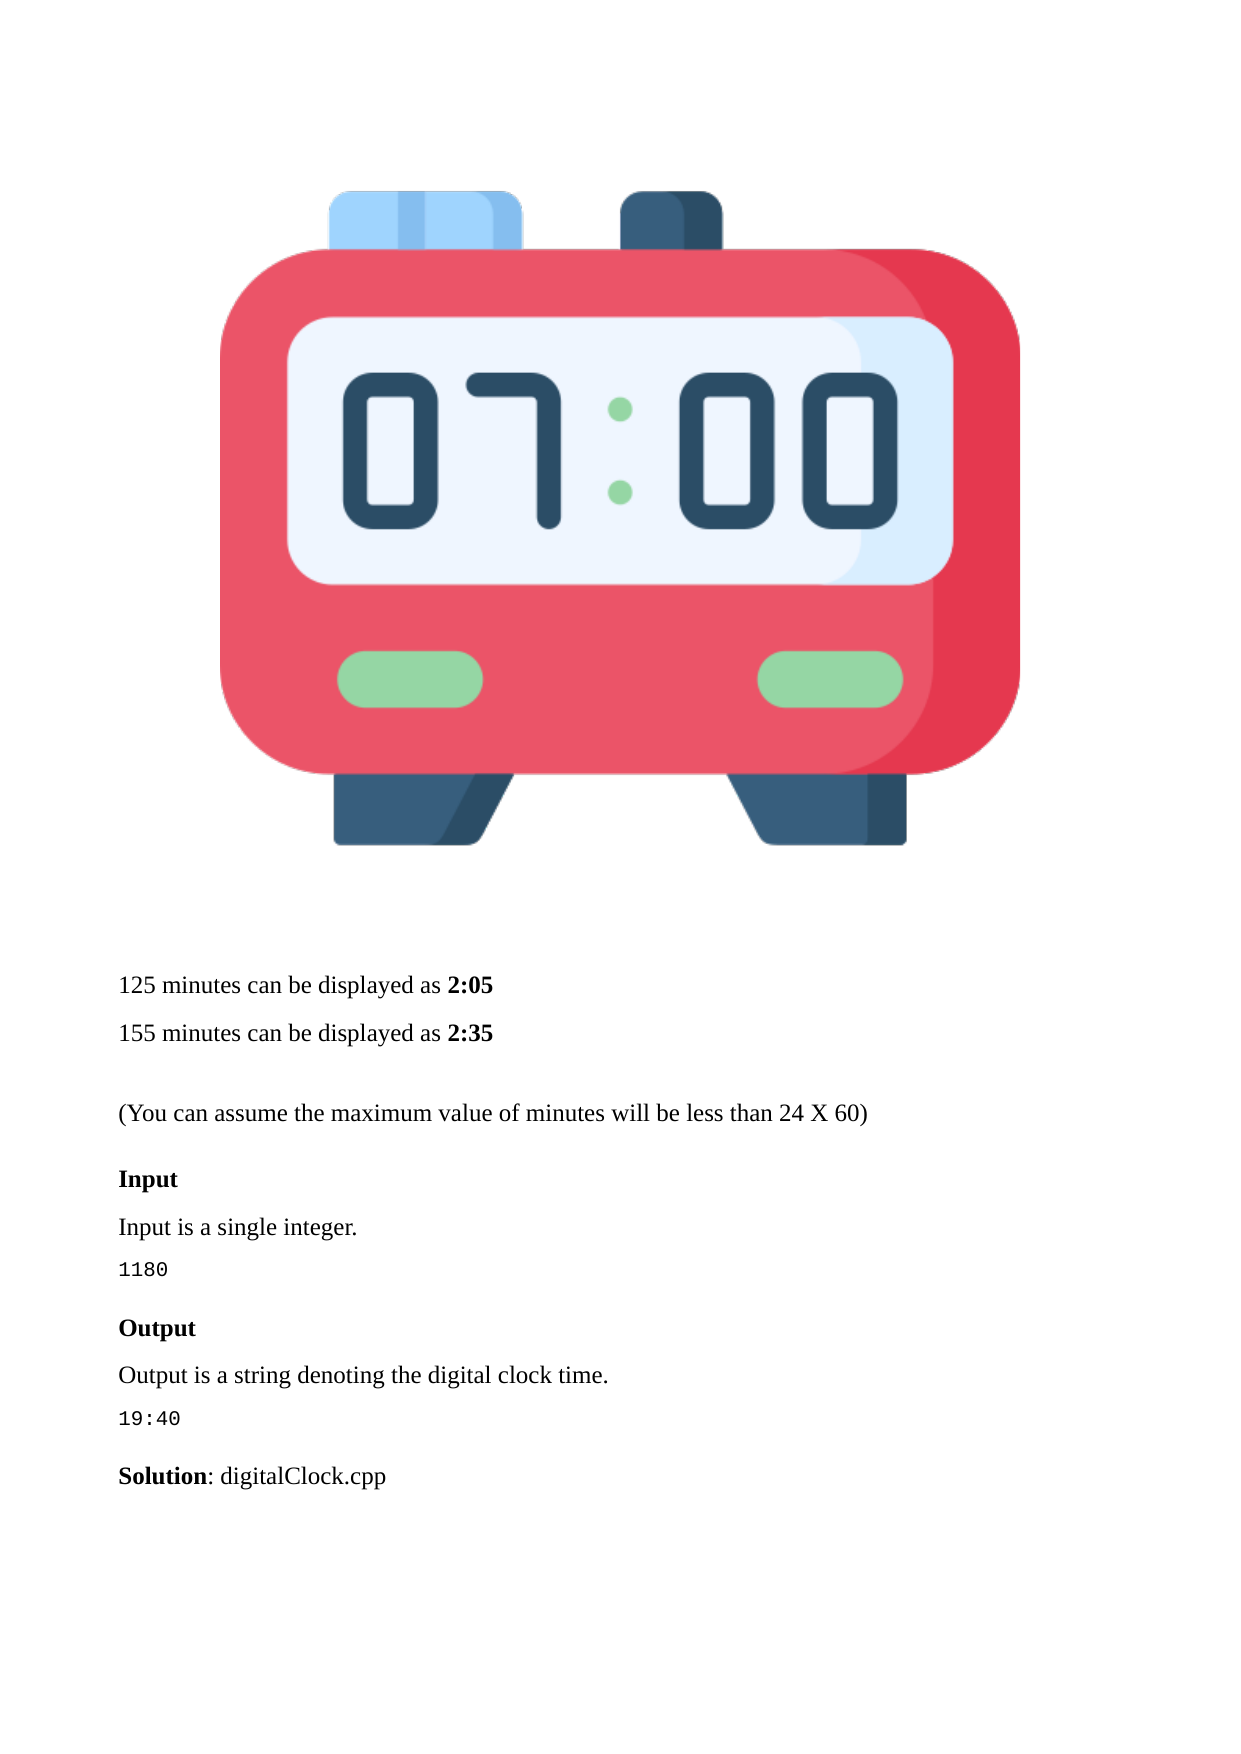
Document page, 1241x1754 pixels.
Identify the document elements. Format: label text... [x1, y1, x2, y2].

text 125 minutes can be displayed as 2:05 [118, 970, 1122, 999]
text 1180 [118, 1259, 1122, 1283]
text Output [118, 1313, 1122, 1341]
text Solution: digitalClock.cpp [118, 1461, 1122, 1490]
text (You can assume the maximum value of minutes will be less than 24 X 60) Input [118, 1065, 1122, 1193]
picture [220, 118, 1020, 919]
text 19:40 [118, 1408, 1122, 1431]
text Input is a single integer. [118, 1212, 1122, 1241]
text 155 minutes can be displayed as 2:35 [118, 1018, 1122, 1046]
text Output is a string denoting the digital clock time. [118, 1360, 1122, 1389]
